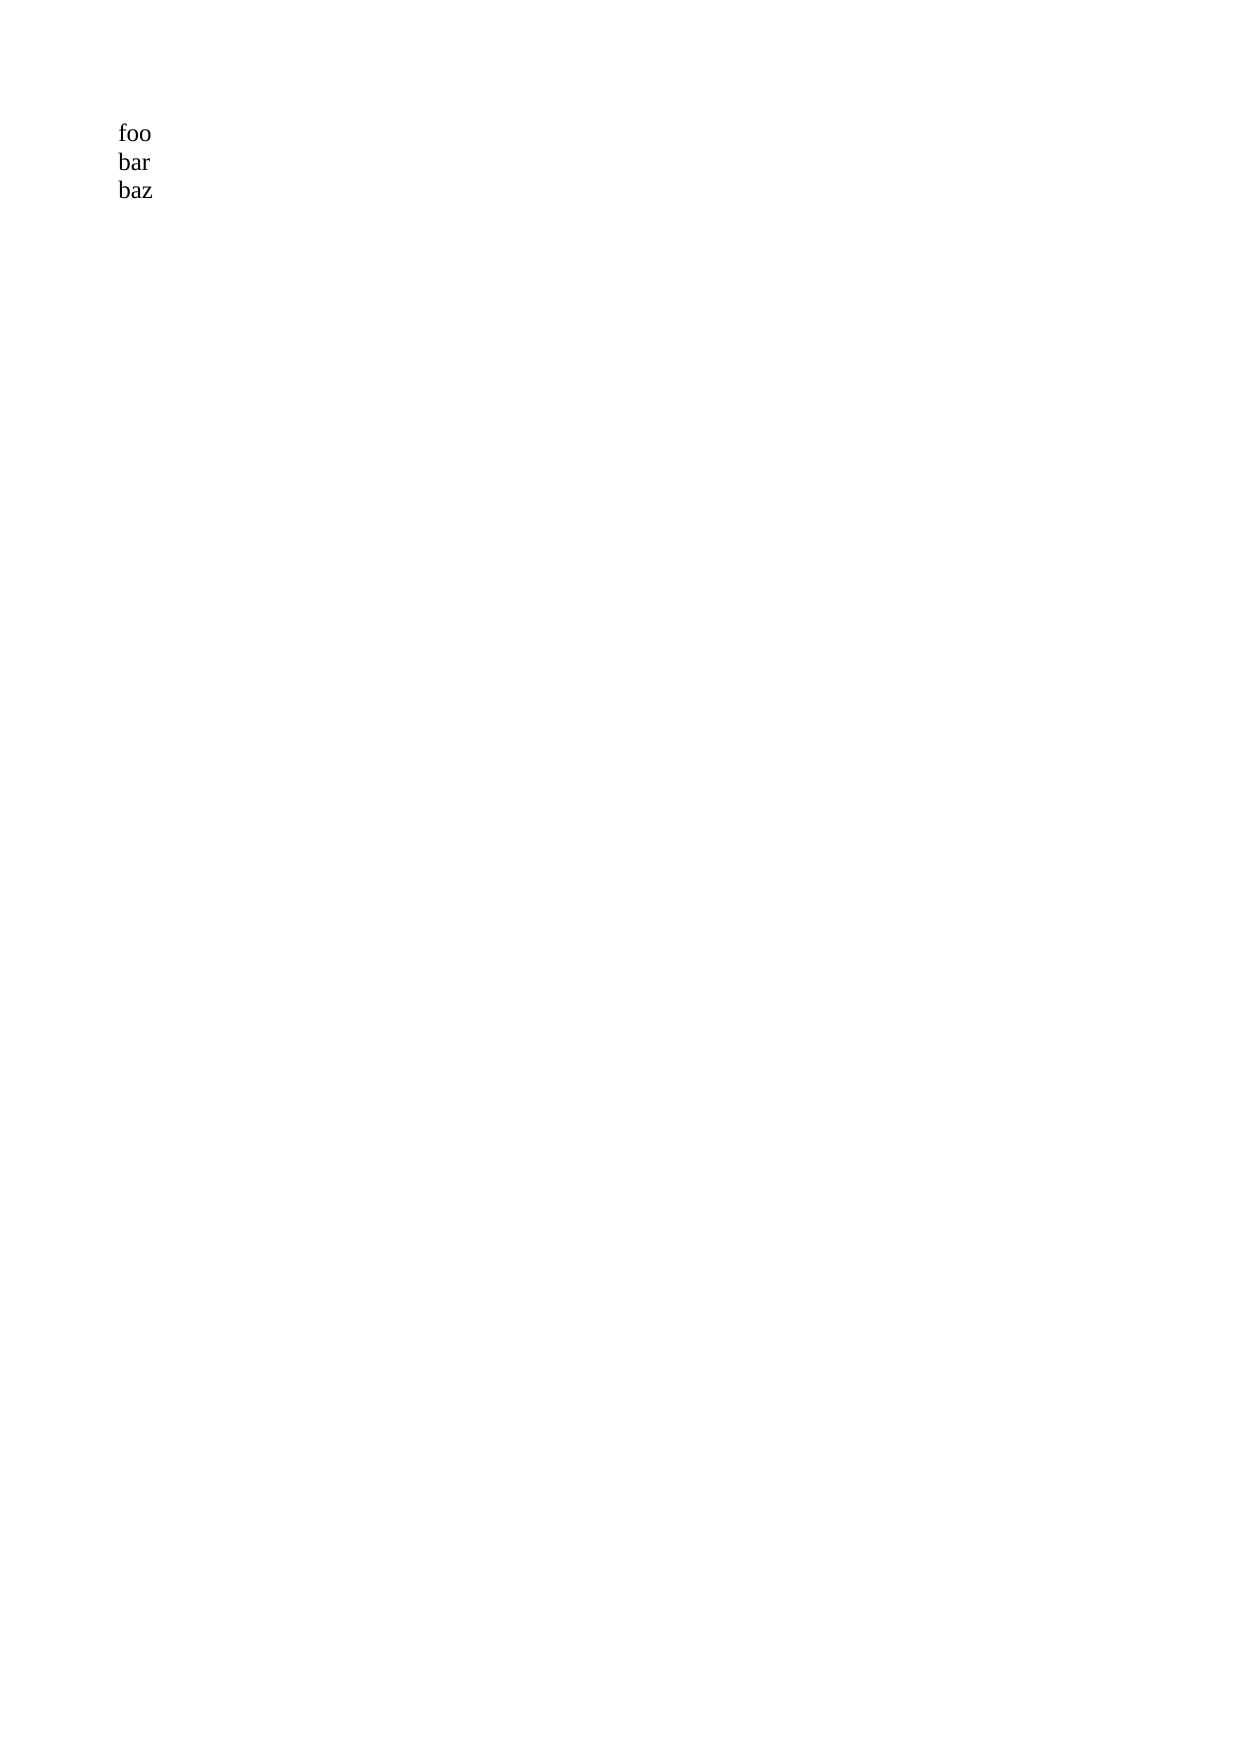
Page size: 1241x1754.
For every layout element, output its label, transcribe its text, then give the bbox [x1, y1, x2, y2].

text bar [118, 147, 1122, 176]
text baz [118, 176, 1122, 204]
text foo [118, 118, 1122, 147]
